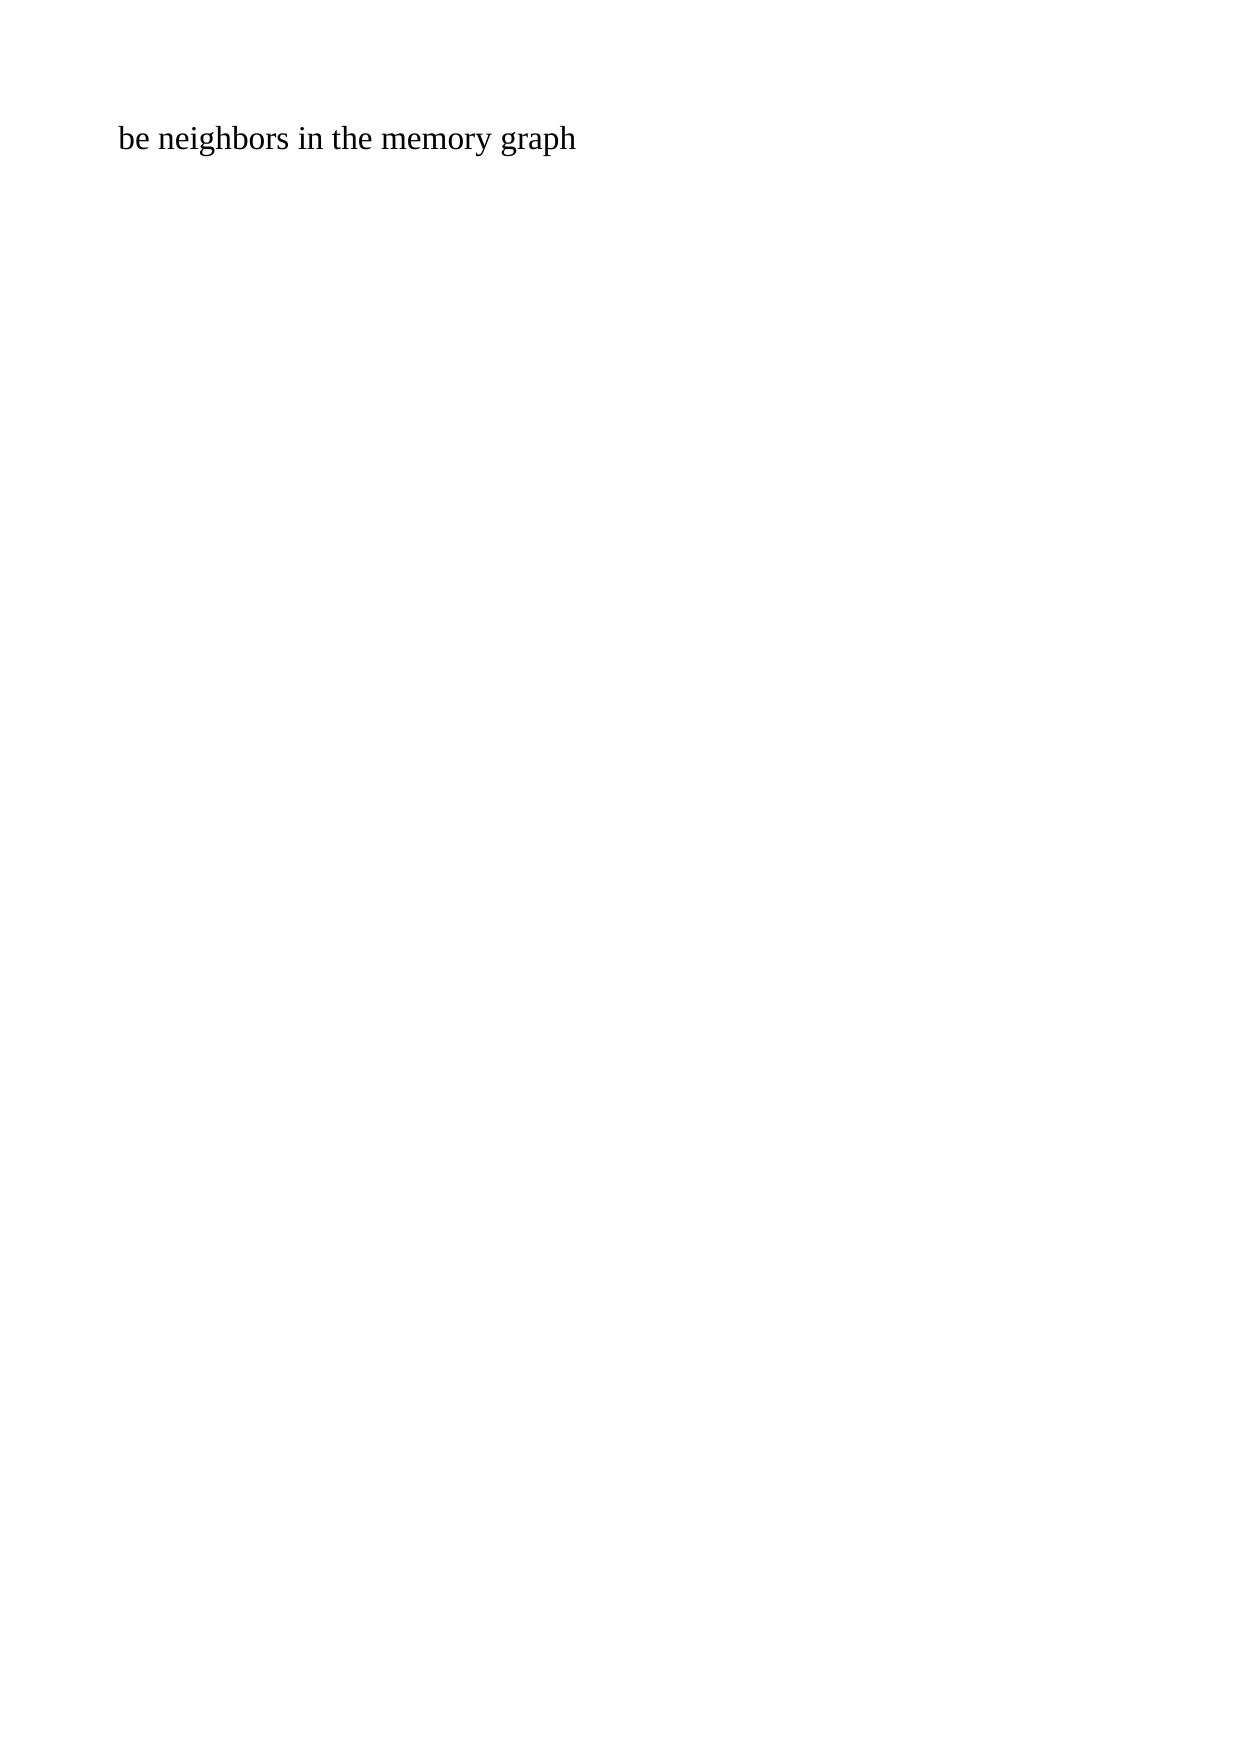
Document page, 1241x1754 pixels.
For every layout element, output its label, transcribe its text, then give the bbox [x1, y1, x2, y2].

text be neighbors in the memory graph [118, 118, 1122, 156]
